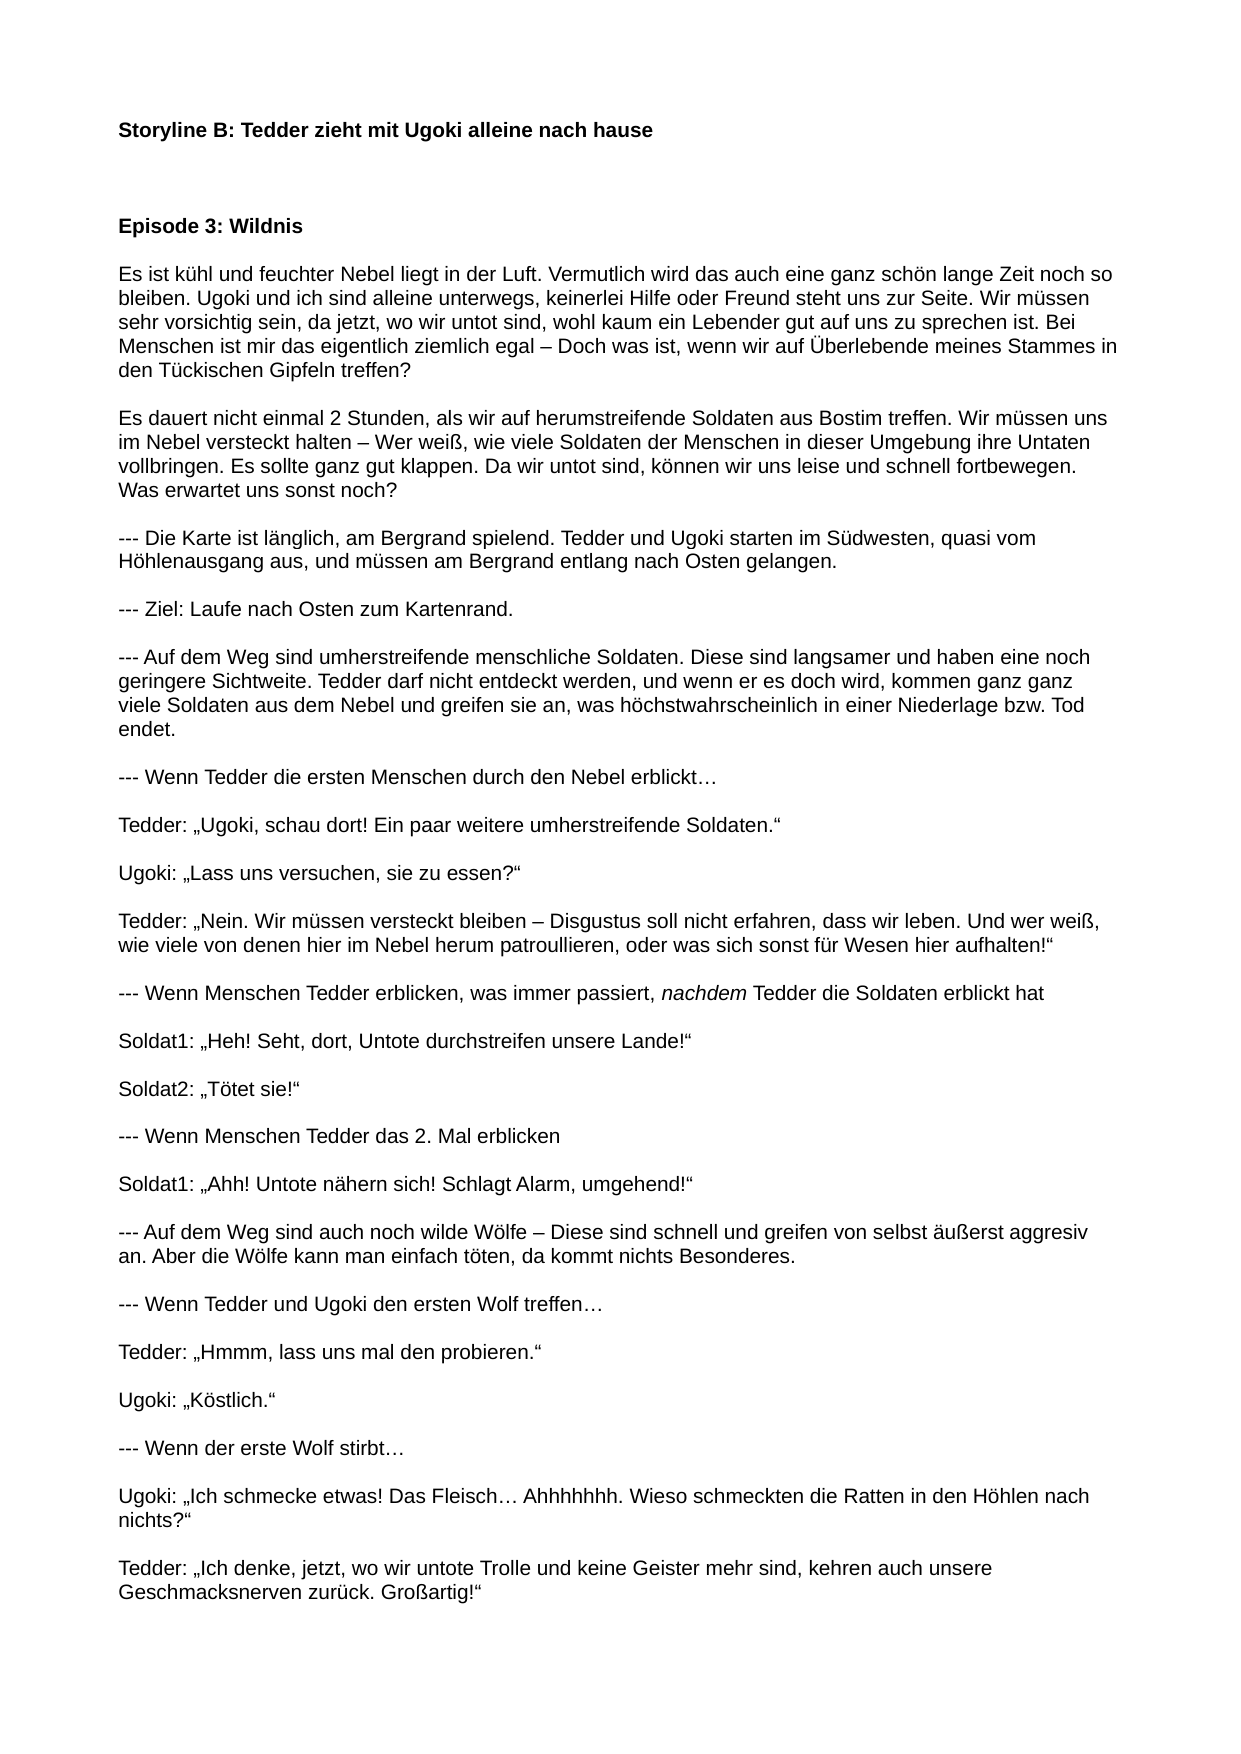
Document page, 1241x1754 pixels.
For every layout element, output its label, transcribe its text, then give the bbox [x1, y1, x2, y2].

text Tedder: „Hmmm, lass uns mal den probieren.“ [118, 1340, 1122, 1364]
text --- Wenn Menschen Tedder das 2. Mal erblicken [118, 1124, 1122, 1148]
text Tedder: „Ich denke, jetzt, wo wir untote Trolle und keine Geister mehr sind, kehren auch unsere Geschmacksnerven zurück. Großartig!“ [118, 1556, 1122, 1603]
text Ugoki: „Lass uns versuchen, sie zu essen?“ [118, 861, 1122, 885]
text Es dauert nicht einmal 2 Stunden, als wir auf herumstreifende Soldaten aus Bostim treffen. Wir müssen uns im Nebel versteckt halten – Wer weiß, wie viele Soldaten der Menschen in dieser Umgebung ihre Untaten vollbringen. Es sollte ganz gut klappen. Da wir untot sind, können wir uns leise und schnell fortbewegen. Was erwartet uns sonst noch? [118, 406, 1122, 501]
text --- Wenn Tedder und Ugoki den ersten Wolf treffen… [118, 1292, 1122, 1316]
text Soldat1: „Heh! Seht, dort, Untote durchstreifen unsere Lande!“ [118, 1028, 1122, 1052]
text --- Die Karte ist länglich, am Bergrand spielend. Tedder und Ugoki starten im Südwesten, quasi vom Höhlenausgang aus, und müssen am Bergrand entlang nach Osten gelangen. [118, 525, 1122, 573]
text Es ist kühl und feuchter Nebel liegt in der Luft. Vermutlich wird das auch eine ganz schön lange Zeit noch so bleiben. Ugoki und ich sind alleine unterwegs, keinerlei Hilfe oder Freund steht uns zur Seite. Wir müssen sehr vorsichtig sein, da jetzt, wo wir untot sind, wohl kaum ein Lebender gut auf uns zu sprechen ist. Bei Menschen ist mir das eigentlich ziemlich egal – Doch was ist, wenn wir auf Überlebende meines Stammes in den Tückischen Gipfeln treffen? [118, 262, 1122, 382]
text --- Wenn Tedder die ersten Menschen durch den Nebel erblickt… [118, 765, 1122, 789]
text Ugoki: „Ich schmecke etwas! Das Fleisch… Ahhhhhhh. Wieso schmeckten die Ratten in den Höhlen nach nichts?“ [118, 1484, 1122, 1532]
text --- Auf dem Weg sind umherstreifende menschliche Soldaten. Diese sind langsamer und haben eine noch geringere Sichtweite. Tedder darf nicht entdeckt werden, und wenn er es doch wird, kommen ganz ganz viele Soldaten aus dem Nebel und greifen sie an, was höchstwahrscheinlich in einer Niederlage bzw. Tod endet. [118, 645, 1122, 741]
text Soldat2: „Tötet sie!“ [118, 1076, 1122, 1100]
text Soldat1: „Ahh! Untote nähern sich! Schlagt Alarm, umgehend!“ [118, 1172, 1122, 1196]
text Tedder: „Nein. Wir müssen versteckt bleiben – Disgustus soll nicht erfahren, dass wir leben. Und wer weiß, wie viele von denen hier im Nebel herum patroullieren, oder was sich sonst für Wesen hier aufhalten!“ [118, 909, 1122, 957]
text Storyline B: Tedder zieht mit Ugoki alleine nach hause [118, 118, 1122, 142]
text --- Wenn Menschen Tedder erblicken, was immer passiert, nachdem Tedder die Soldaten erblickt hat [118, 981, 1122, 1004]
text --- Auf dem Weg sind auch noch wilde Wölfe – Diese sind schnell und greifen von selbst äußerst aggresiv an. Aber die Wölfe kann man einfach töten, da kommt nichts Besonderes. [118, 1220, 1122, 1268]
text --- Wenn der erste Wolf stirbt… [118, 1436, 1122, 1460]
text Episode 3: Wildnis [118, 214, 1122, 238]
text Ugoki: „Köstlich.“ [118, 1388, 1122, 1412]
text Tedder: „Ugoki, schau dort! Ein paar weitere umherstreifende Soldaten.“ [118, 813, 1122, 837]
text --- Ziel: Laufe nach Osten zum Kartenrand. [118, 597, 1122, 621]
